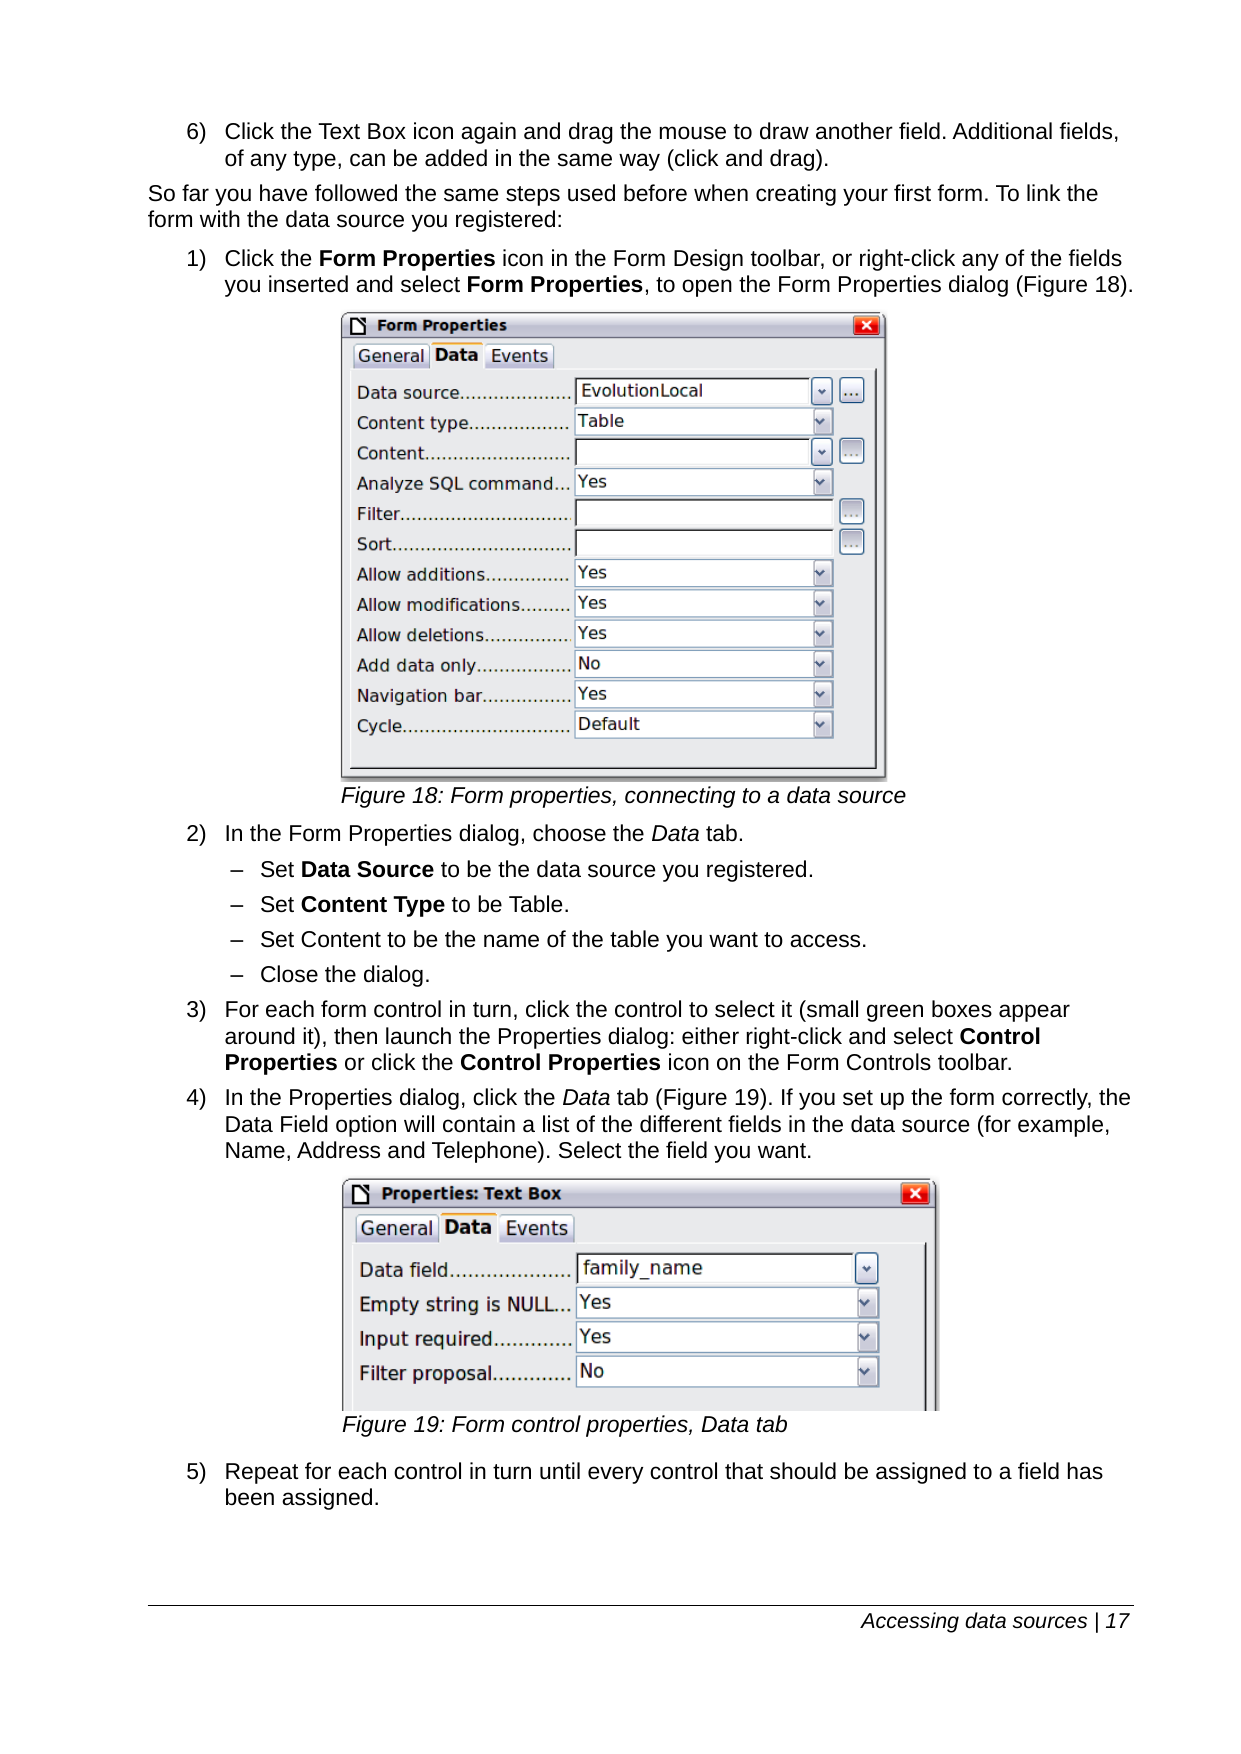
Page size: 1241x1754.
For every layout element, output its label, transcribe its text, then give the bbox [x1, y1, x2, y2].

list Close the dialog. [230, 961, 1134, 987]
text Figure 18: Form properties, connecting to a data source [341, 782, 941, 808]
list Set Content to be the name of the table you want to access. [230, 926, 1134, 952]
text So far you have followed the same steps used before when creating your first form. To link the form with the data source you registered: [148, 180, 1134, 232]
list Click the Text Box icon again and drag the mouse to draw another field. Additional fields, of any type, can be added in the same way (click and drag). [207, 118, 1134, 171]
picture [341, 1175, 940, 1411]
list Set Content Type to be Table. [230, 891, 1134, 917]
list Click the Form Properties icon in the Form Design toolbar, or right-click any of the fields you inserted and select Form Properties, to open the Form Properties dialog (Figure 18). [207, 245, 1134, 298]
list In the Properties dialog, click the Data tab (Figure 19). If you set up the form correctly, the Data Field option will contain a list of the different fields in the data source (for example, Name, Address and Telephone). Select the field you want. [207, 1084, 1134, 1163]
list Set Data Source to be the data source you registered. [230, 856, 1134, 882]
list In the Form Properties dialog, choose the Data tab. [207, 820, 1134, 847]
list Repeat for each control in turn until every control that should be assigned to a field has been assigned. [207, 1458, 1134, 1511]
list For each form control in turn, click the control to select it (small green boxes appear around it), then launch the Properties dialog: either right-click and select Control Properties or click the Control Properties icon on the Form Controls toolbar. [207, 996, 1134, 1075]
text Figure 19: Form control properties, Data tab [342, 1411, 940, 1437]
picture [340, 309, 888, 782]
